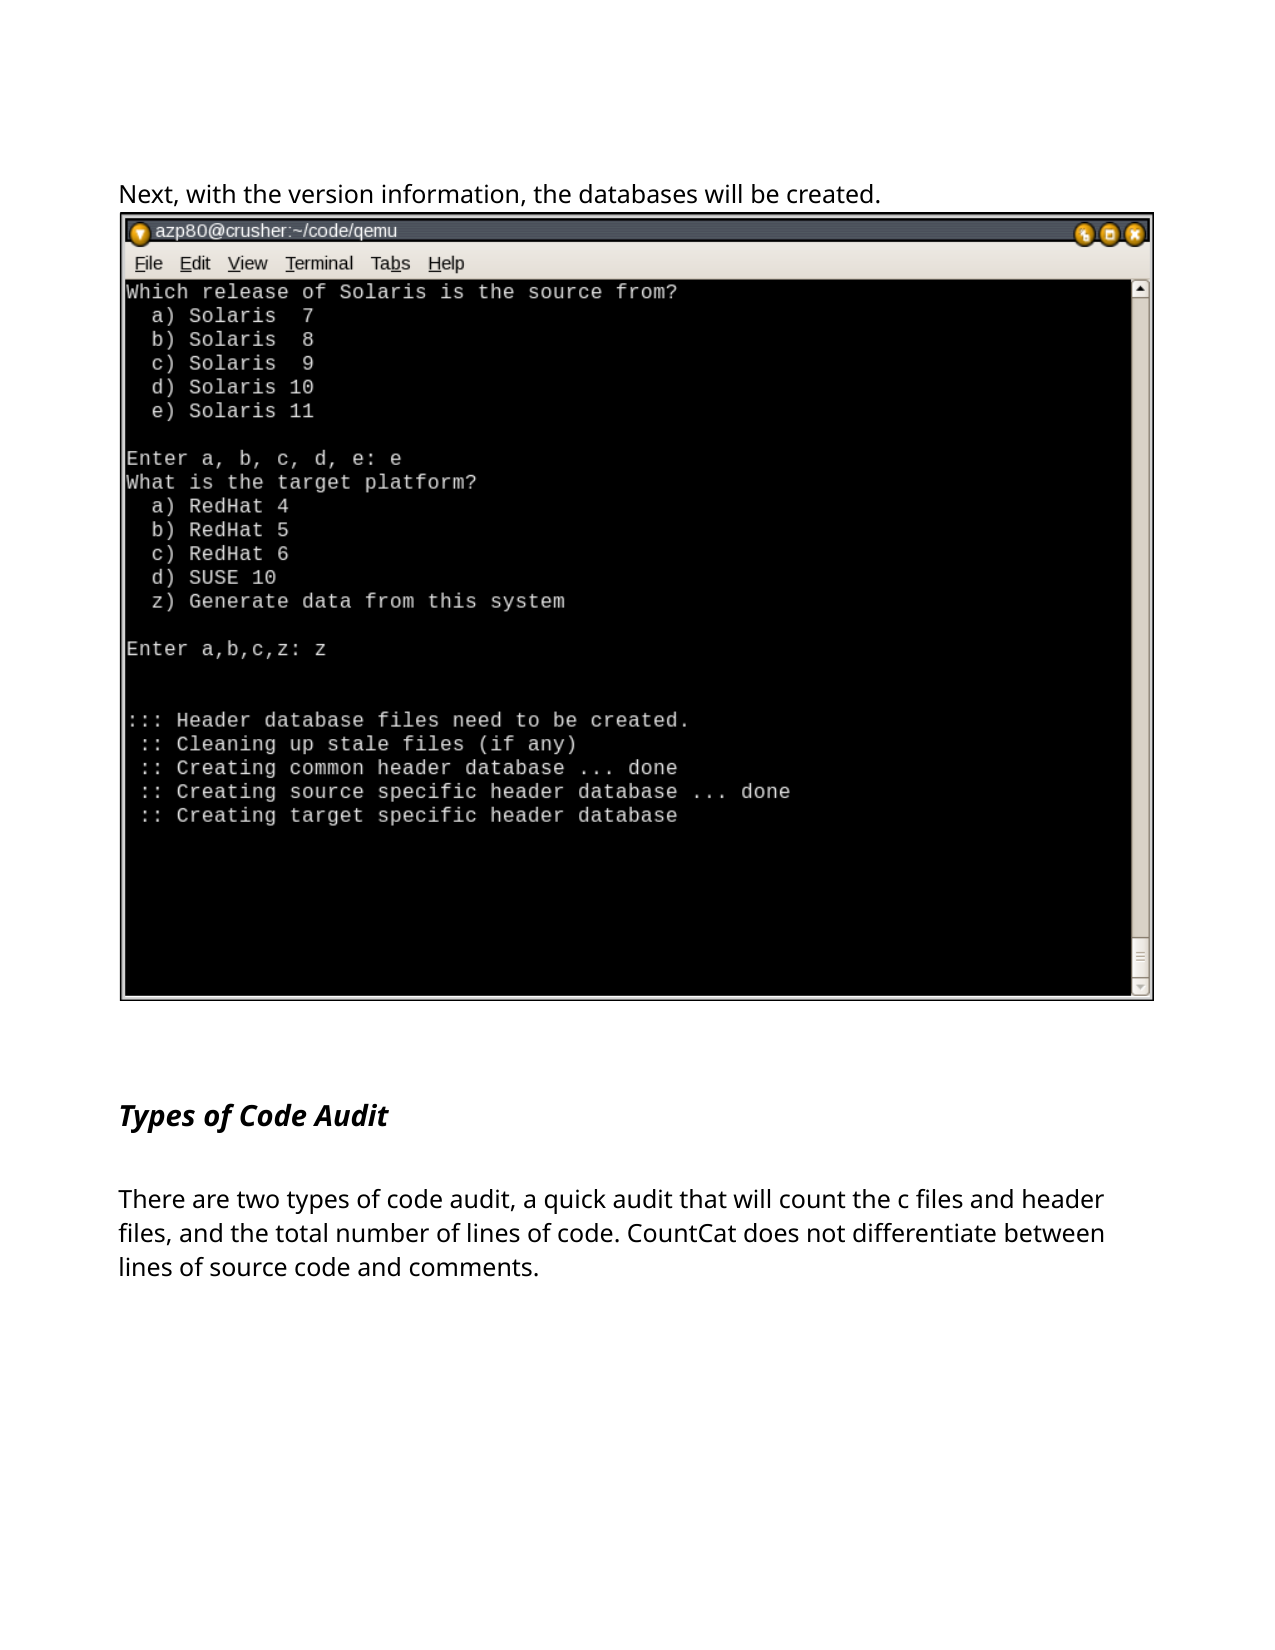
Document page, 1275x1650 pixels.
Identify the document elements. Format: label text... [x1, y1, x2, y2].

subtitle Types of Code Audit [118, 1096, 1157, 1135]
text Next, with the version information, the databases will be created. [118, 177, 1157, 211]
text There are two types of code audit, a quick audit that will count the c files and header files, and the total number of lines of code. CountCat does not differentiate between lines of source code and comments. [118, 1182, 1157, 1284]
picture [119, 212, 1154, 1001]
